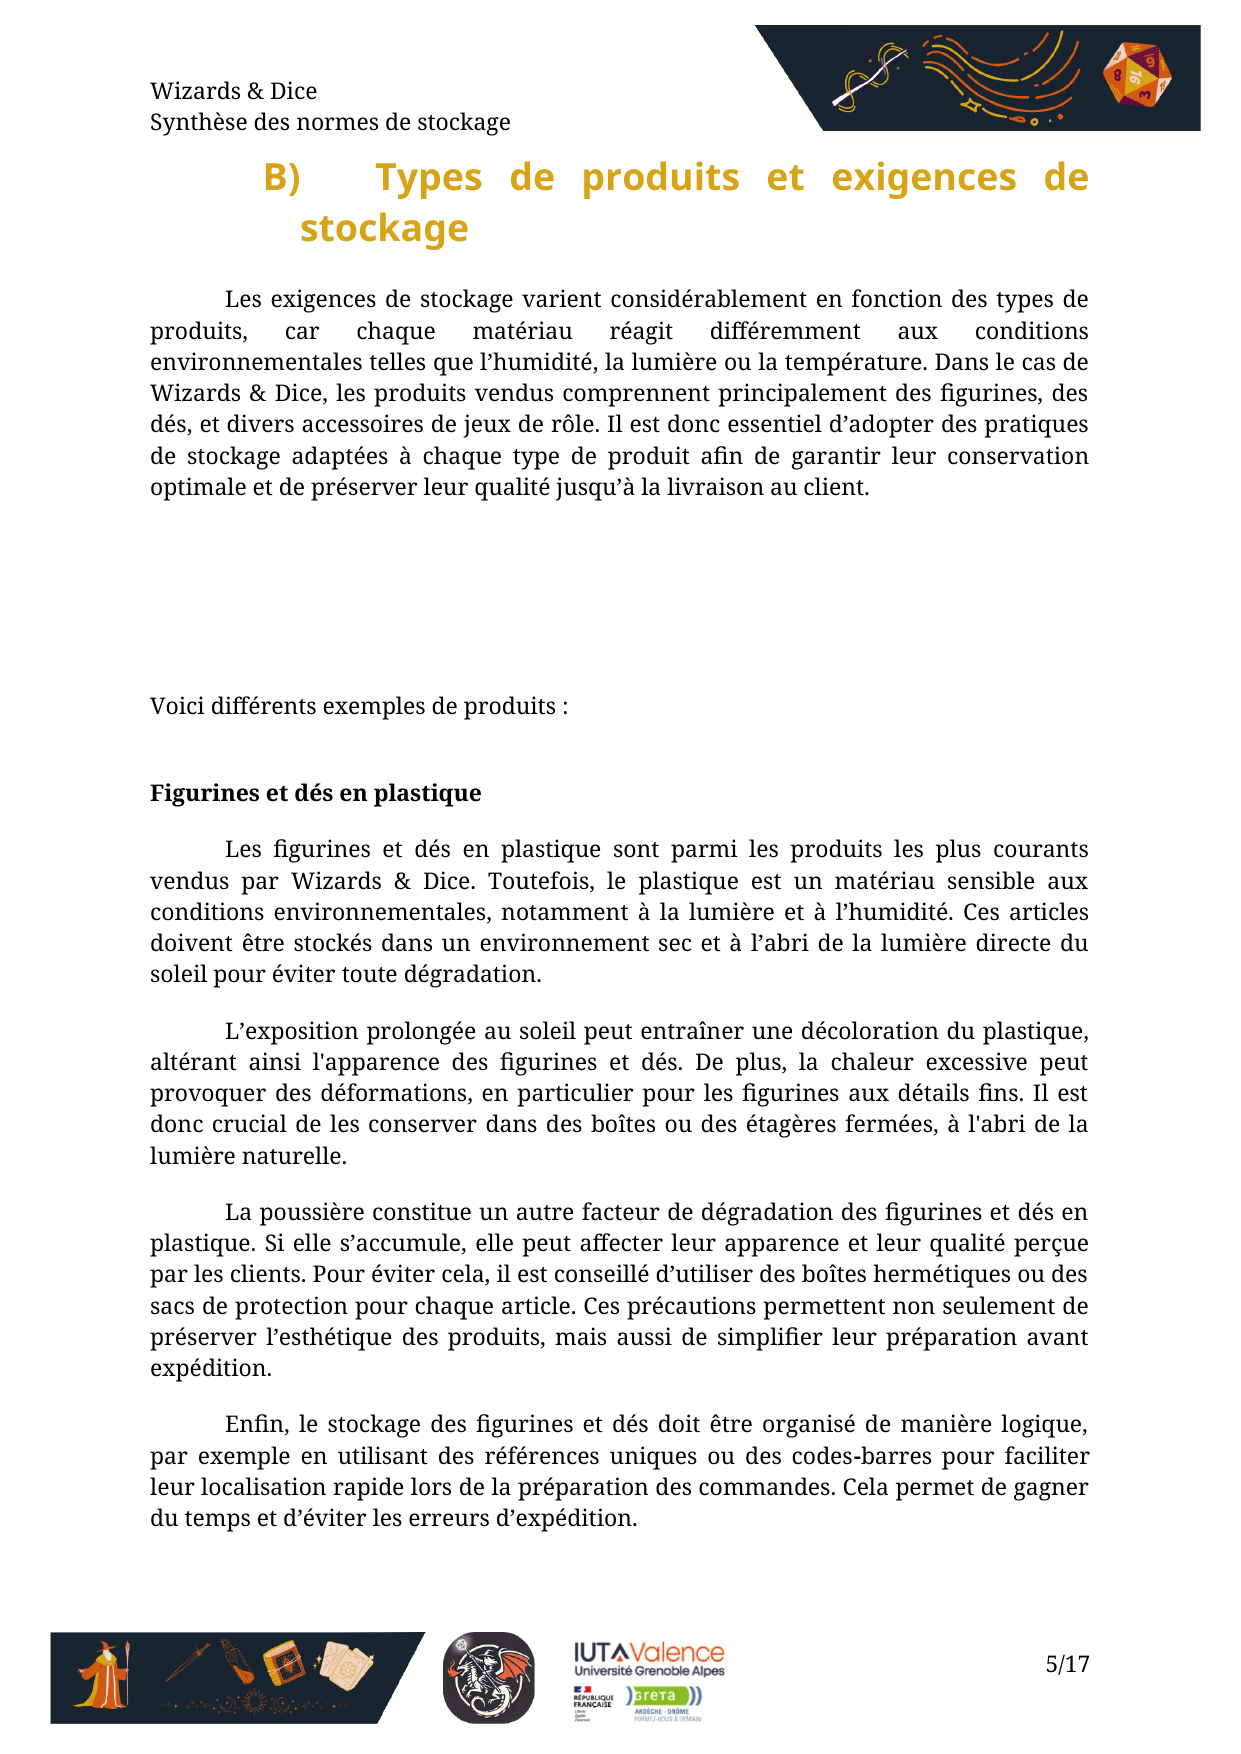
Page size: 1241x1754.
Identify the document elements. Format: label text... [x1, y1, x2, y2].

text La poussière constitue un autre facteur de dégradation des figurines et dés en plastique. Si elle s’accumule, elle peut affecter leur apparence et leur qualité perçue par les clients. Pour éviter cela, il est conseillé d’utiliser des boîtes hermétiques ou des sacs de protection pour chaque article. Ces précautions permettent non seulement de préserver l’esthétique des produits, mais aussi de simplifier leur préparation avant expédition. [150, 1196, 1090, 1383]
text Voici différents exemples de produits : [150, 689, 1090, 721]
text Enfin, le stockage des figurines et dés doit être organisé de manière logique, par exemple en utilisant des références uniques ou des codes-barres pour faciliter leur localisation rapide lors de la préparation des commandes. Cela permet de gagner du temps et d’éviter les erreurs d’expédition. [150, 1408, 1090, 1533]
picture [748, 25, 1214, 132]
text Les exigences de stockage varient considérablement en fonction des types de produits, car chaque matériau réagit différemment aux conditions environnementales telles que l’humidité, la lumière ou la température. Dans le cas de Wizards & Dice, les produits vendus comprennent principalement des figurines, des dés, et divers accessoires de jeux de rôle. Il est donc essentiel d’adopter des pratiques de stockage adaptées à chaque type de produit afin de garantir leur conservation optimale et de préserver leur qualité jusqu’à la livraison au client. [150, 283, 1090, 502]
text L’exposition prolongée au soleil peut entraîner une décoloration du plastique, altérant ainsi l'apparence des figurines et dés. De plus, la chaleur excessive peut provoquer des déformations, en particulier pour les figurines aux détails fins. Il est donc crucial de les conserver dans des boîtes ou des étagères fermées, à l'abri de la lumière naturelle. [150, 1014, 1090, 1171]
text Les figurines et dés en plastique sont parmi les produits les plus courants vendus par Wizards & Dice. Toutefois, le plastique est un matériau sensible aux conditions environnementales, notamment à la lumière et à l’humidité. Ces articles doivent être stockés dans un environnement sec et à l’abri de la lumière directe du soleil pour éviter toute dégradation. [150, 833, 1090, 989]
text Figurines et dés en plastique [150, 777, 1090, 808]
picture [42, 1628, 749, 1733]
subtitle Types de produits et exigences de stockage [262, 150, 1090, 252]
